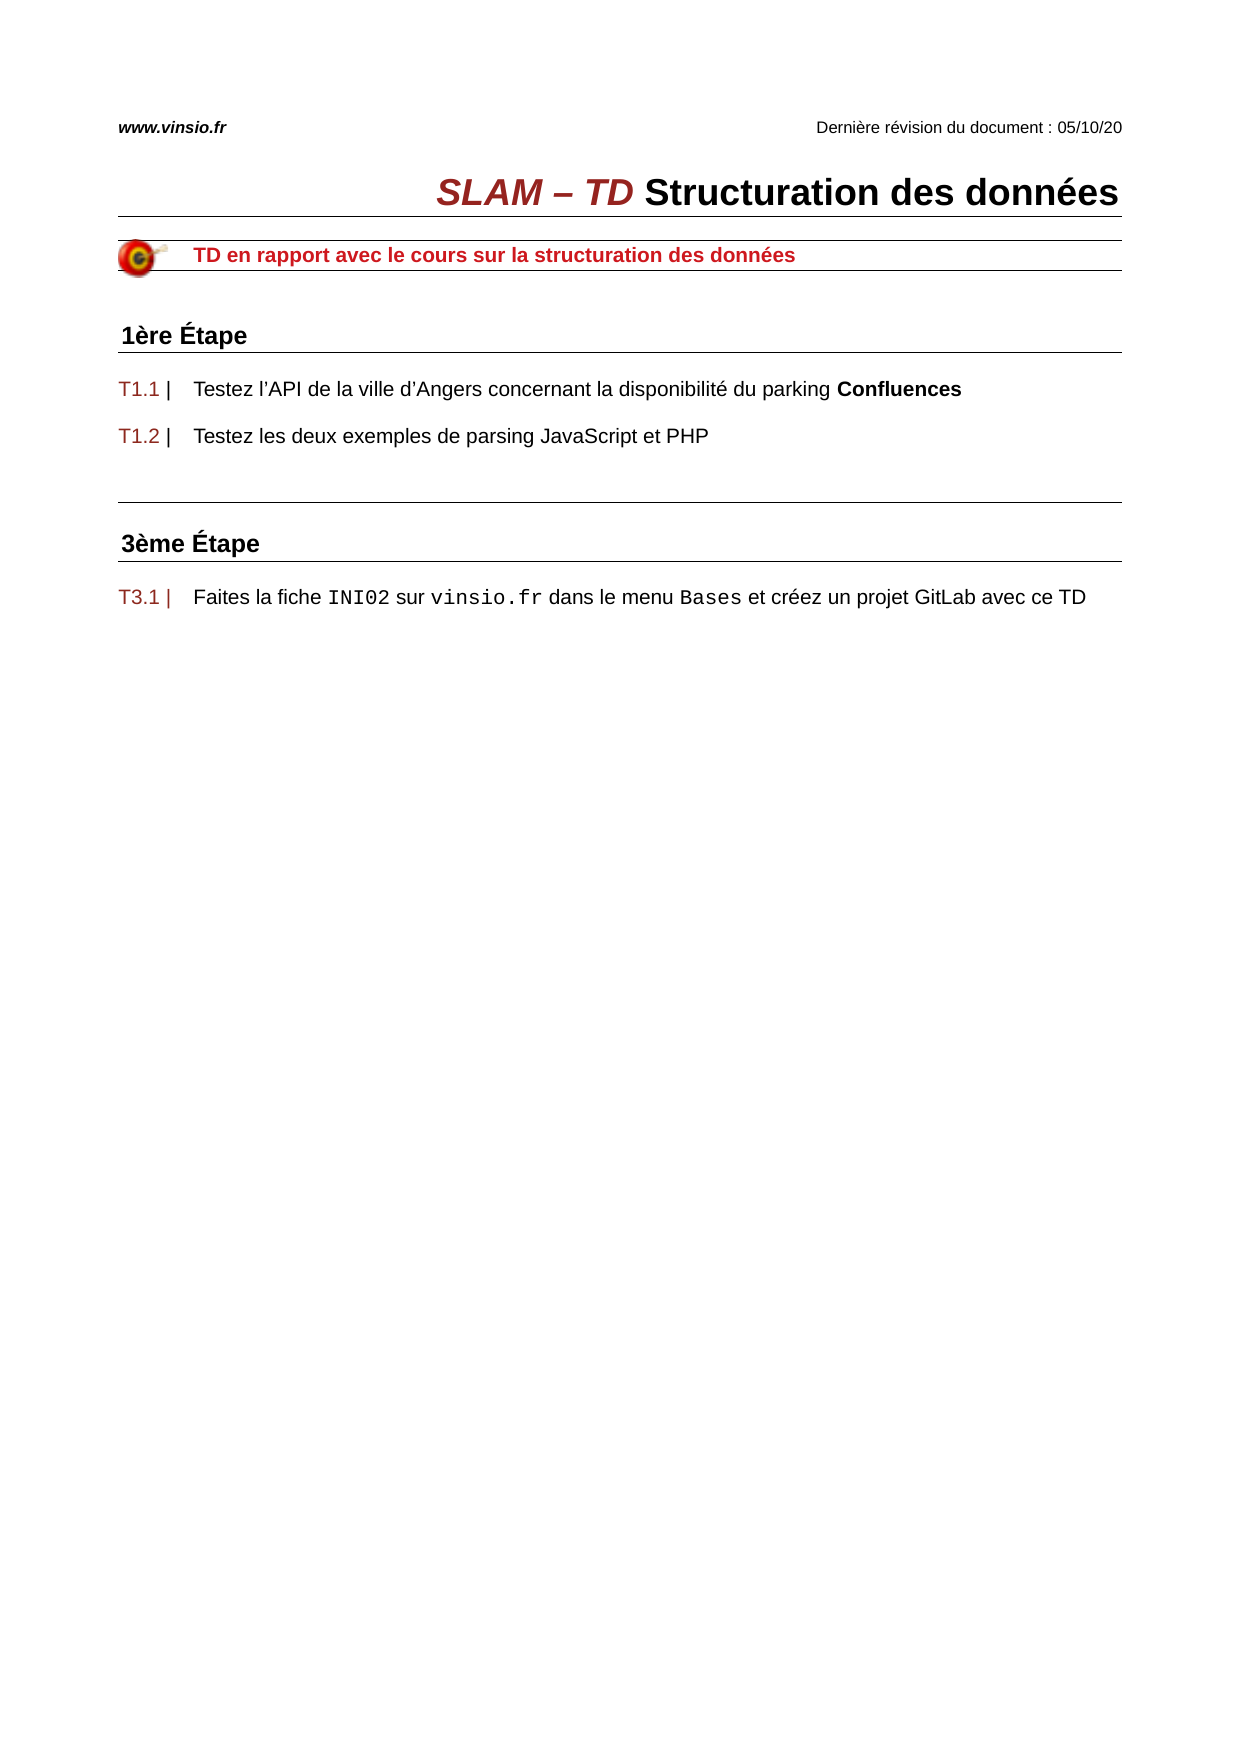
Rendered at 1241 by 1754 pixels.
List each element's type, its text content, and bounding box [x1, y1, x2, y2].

text 1ère Étape [118, 318, 1122, 352]
text SLAM – TD Structuration des données [118, 167, 1122, 216]
text 3ème Étape [118, 526, 1122, 561]
text TD en rapport avec le cours sur la structuration des données [169, 241, 1122, 270]
picture [118, 239, 169, 278]
text T3.1 | Faites la fiche INI02 sur vinsio.fr dans le menu Bases et créez un projet GitLab avec ce TD [118, 585, 1122, 611]
text T1.1 | Testez l’API de la ville d’Angers concernant la disponibilité du parking Confluences [118, 376, 1122, 400]
text T1.2 | Testez les deux exemples de parsing JavaScript et PHP [118, 424, 1122, 448]
